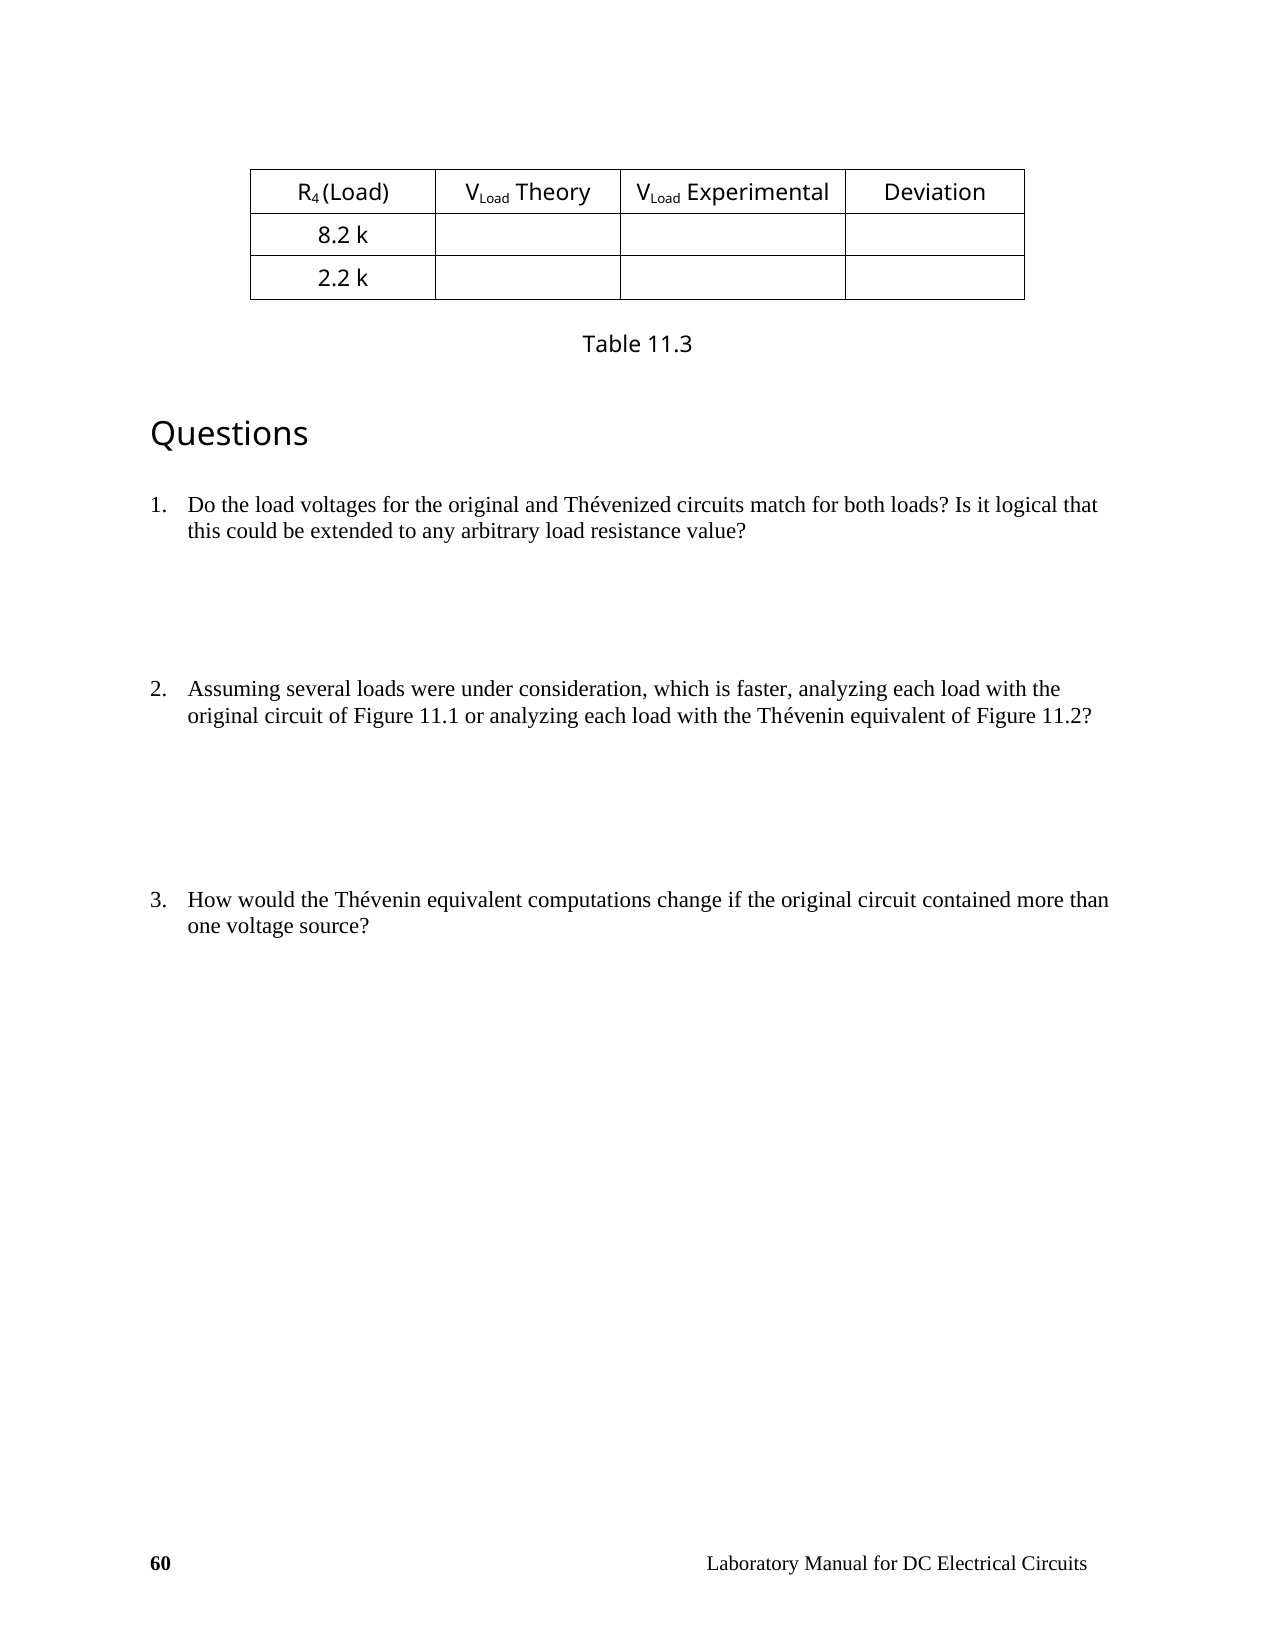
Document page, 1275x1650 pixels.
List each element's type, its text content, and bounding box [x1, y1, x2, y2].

table_cell [846, 214, 1024, 255]
list How would the Thévenin equivalent computations change if the original circuit contained more than one voltage source? [150, 886, 1125, 939]
table_cell [436, 256, 620, 299]
subtitle Questions [150, 410, 1125, 455]
list Assuming several loads were under consideration, which is faster, analyzing each load with the original circuit of Figure 11.1 or analyzing each load with the Thévenin equivalent of Figure 11.2? [150, 675, 1125, 728]
table_cell 8.2 k [251, 214, 435, 255]
table_cell [436, 214, 620, 255]
table_header R4 (Load) [251, 170, 435, 213]
text Table 11.3 [150, 328, 1125, 360]
table_cell [846, 256, 1024, 299]
list Do the load voltages for the original and Thévenized circuits match for both loads? Is it logical that this could be extended to any arbitrary load resistance value? [150, 491, 1125, 543]
table_cell 2.2 k [251, 256, 435, 299]
table_header VLoad Experimental [621, 170, 845, 213]
table_header Deviation [846, 170, 1024, 213]
table_header VLoad Theory [436, 170, 620, 213]
table_cell [621, 256, 845, 299]
table_cell [621, 214, 845, 255]
